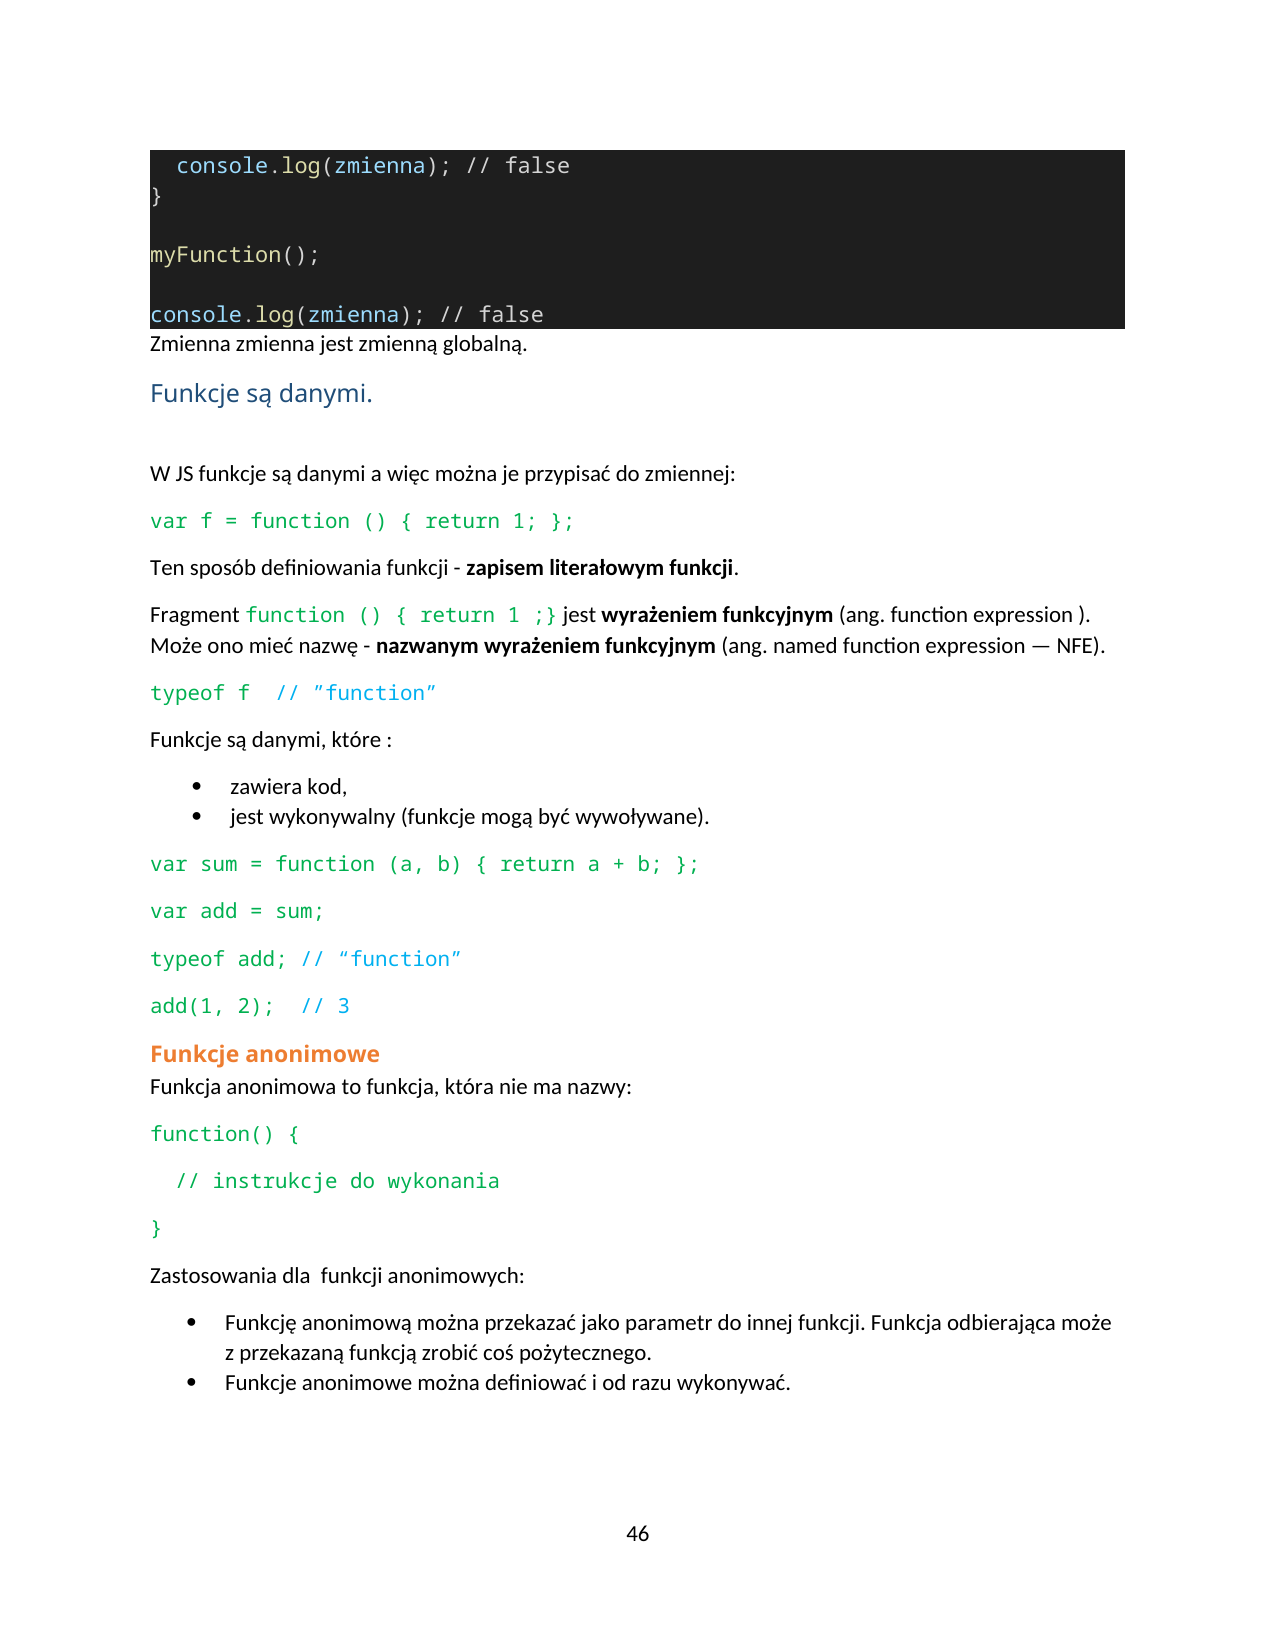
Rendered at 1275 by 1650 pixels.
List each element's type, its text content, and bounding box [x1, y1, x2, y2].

text } [150, 1213, 1125, 1242]
text W JS funkcje są danymi a więc można je przypisać do zmiennej: [150, 459, 1125, 487]
text Funkcja anonimowa to funkcja, która nie ma nazwy: [150, 1072, 1125, 1100]
list zawiera kod, [193, 772, 1125, 800]
text // instrukcje do wykonania [150, 1166, 1125, 1194]
text typeof add; // “function” [150, 944, 1125, 972]
text function() { [150, 1119, 1125, 1147]
text Zmienna zmienna jest zmienną globalną. [150, 329, 1125, 357]
text var sum = function (a, b) { return a + b; }; [150, 849, 1125, 877]
text console.log(zmienna); // false [150, 299, 1125, 329]
subtitle Funkcje są danymi. [150, 376, 1125, 410]
text Ten sposób definiowania funkcji - zapisem literałowym funkcji. [150, 553, 1125, 581]
list Funkcje anonimowe można definiować i od razu wykonywać. [187, 1368, 1125, 1396]
text Funkcje anonimowe [150, 1038, 1125, 1069]
list jest wykonywalny (funkcje mogą być wywoływane). [193, 802, 1125, 830]
text var f = function () { return 1; }; [150, 506, 1125, 534]
text Fragment function () { return 1 ;} jest wyrażeniem funkcyjnym (ang. function expression ). Może ono mieć nazwę - nazwanym wyrażeniem funkcyjnym (ang. named function expression — NFE). [150, 600, 1125, 659]
text console.log(zmienna); // false [150, 150, 1125, 180]
text myFunction(); [150, 239, 1125, 269]
text add(1, 2); // 3 [150, 991, 1125, 1019]
list Funkcję anonimową można przekazać jako parametr do innej funkcji. Funkcja odbierająca może z przekazaną funkcją zrobić coś pożytecznego. [187, 1308, 1125, 1366]
text var add = sum; [150, 896, 1125, 925]
text Zastosowania dla funkcji anonimowych: [150, 1261, 1125, 1289]
text Funkcje są danymi, które : [150, 725, 1125, 753]
text typeof f // ”function” [150, 678, 1125, 706]
text } [150, 180, 1125, 209]
